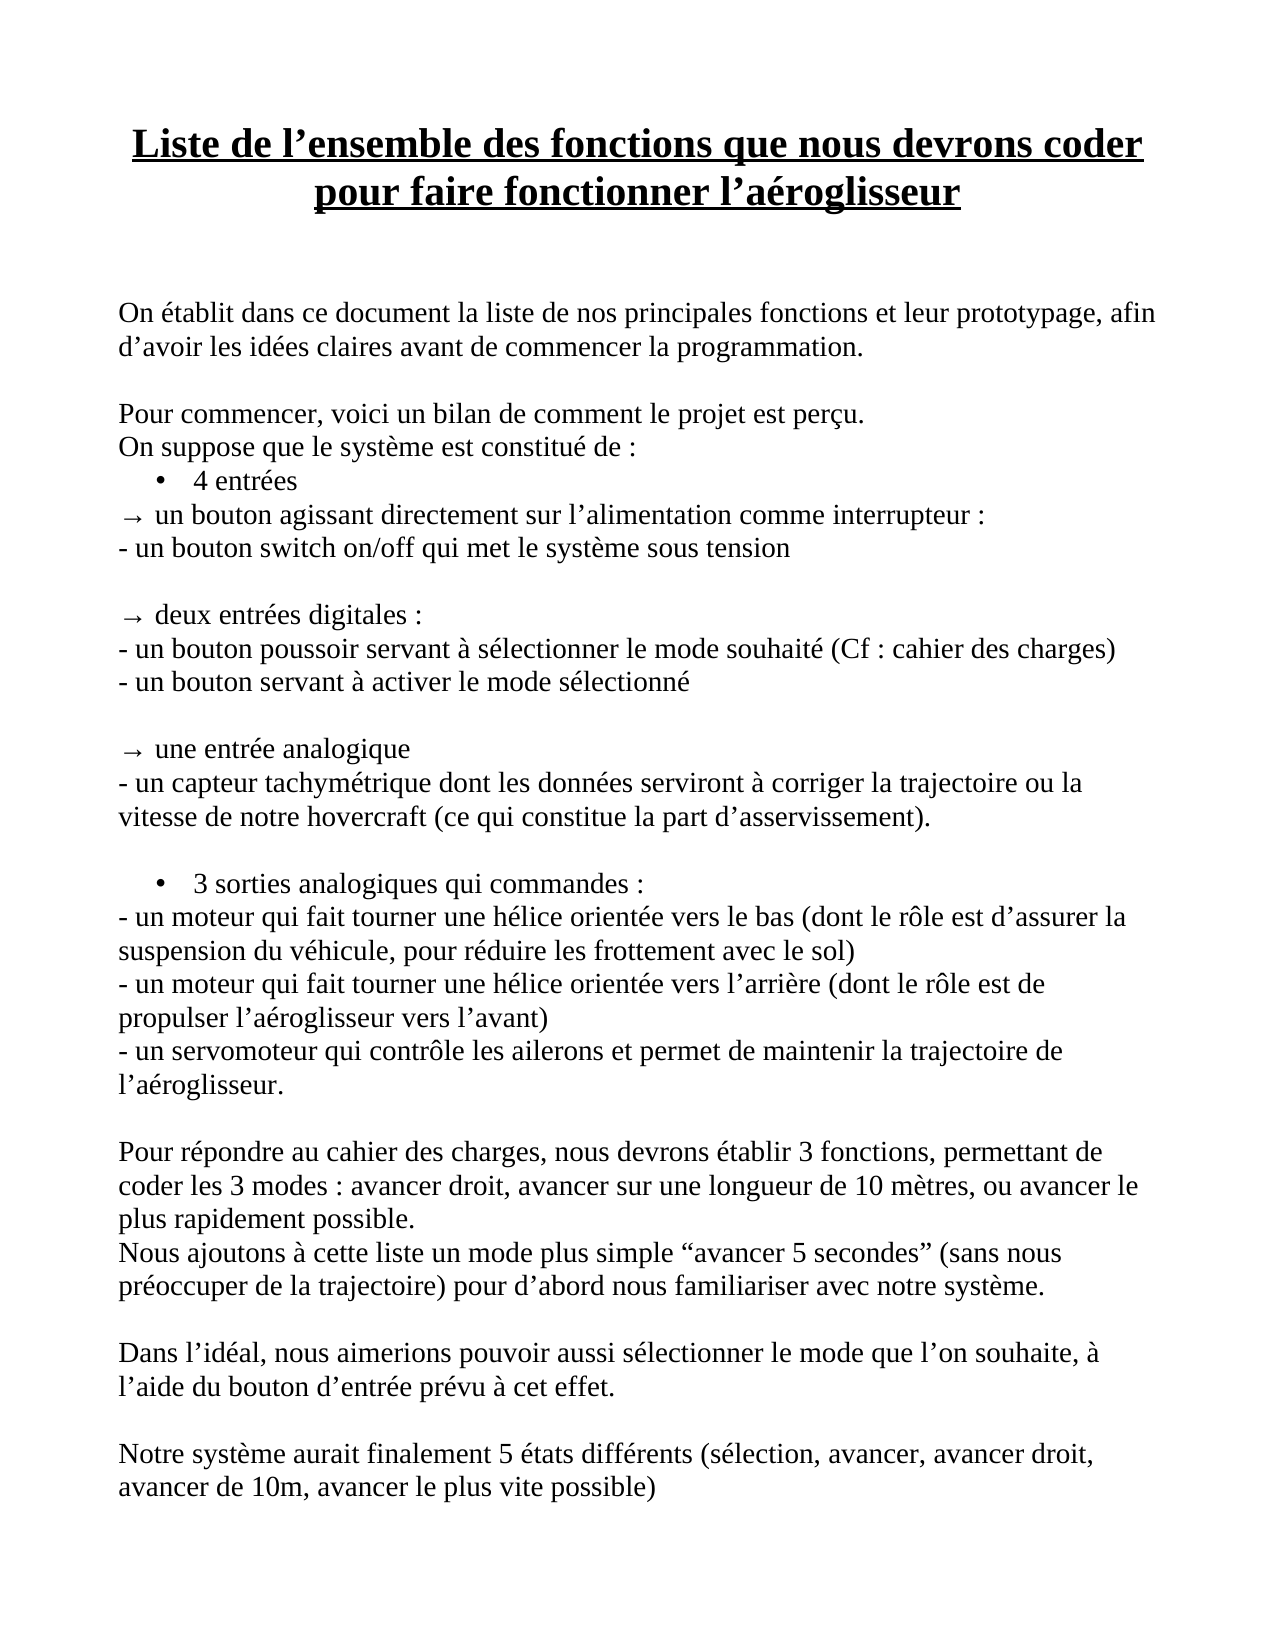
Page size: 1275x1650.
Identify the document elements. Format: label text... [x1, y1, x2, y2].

text → une entrée analogique [118, 732, 1157, 765]
text - un capteur tachymétrique dont les données serviront à corriger la trajectoire ou la vitesse de notre hovercraft (ce qui constitue la part d’asservissement). [118, 765, 1157, 832]
text → un bouton agissant directement sur l’alimentation comme interrupteur : [118, 497, 1157, 530]
text - un moteur qui fait tourner une hélice orientée vers le bas (dont le rôle est d’assurer la suspension du véhicule, pour réduire les frottement avec le sol) [118, 899, 1157, 966]
list 4 entrées [156, 463, 1157, 497]
text Dans l’idéal, nous aimerions pouvoir aussi sélectionner le mode que l’on souhaite, à l’aide du bouton d’entrée prévu à cet effet. [118, 1335, 1157, 1402]
text - un bouton servant à activer le mode sélectionné [118, 664, 1157, 698]
list 3 sorties analogiques qui commandes : [156, 866, 1157, 899]
text - un bouton switch on/off qui met le système sous tension [118, 530, 1157, 564]
text - un moteur qui fait tourner une hélice orientée vers l’arrière (dont le rôle est de propulser l’aéroglisseur vers l’avant) [118, 966, 1157, 1033]
text Nous ajoutons à cette liste un mode plus simple “avancer 5 secondes” (sans nous préoccuper de la trajectoire) pour d’abord nous familiariser avec notre système. [118, 1235, 1157, 1302]
text Pour répondre au cahier des charges, nous devrons établir 3 fonctions, permettant de coder les 3 modes : avancer droit, avancer sur une longueur de 10 mètres, ou avancer le plus rapidement possible. [118, 1134, 1157, 1235]
text Notre système aurait finalement 5 états différents (sélection, avancer, avancer droit, avancer de 10m, avancer le plus vite possible) [118, 1436, 1157, 1503]
text On établit dans ce document la liste de nos principales fonctions et leur prototypage, afin d’avoir les idées claires avant de commencer la programmation. [118, 295, 1157, 362]
text Liste de l’ensemble des fonctions que nous devrons coder pour faire fonctionner l’aéroglisseur [118, 118, 1157, 214]
text → deux entrées digitales : [118, 597, 1157, 631]
text - un servomoteur qui contrôle les ailerons et permet de maintenir la trajectoire de l’aéroglisseur. [118, 1033, 1157, 1101]
text - un bouton poussoir servant à sélectionner le mode souhaité (Cf : cahier des charges) [118, 631, 1157, 664]
text Pour commencer, voici un bilan de comment le projet est perçu. [118, 396, 1157, 429]
text On suppose que le système est constitué de : [118, 429, 1157, 463]
